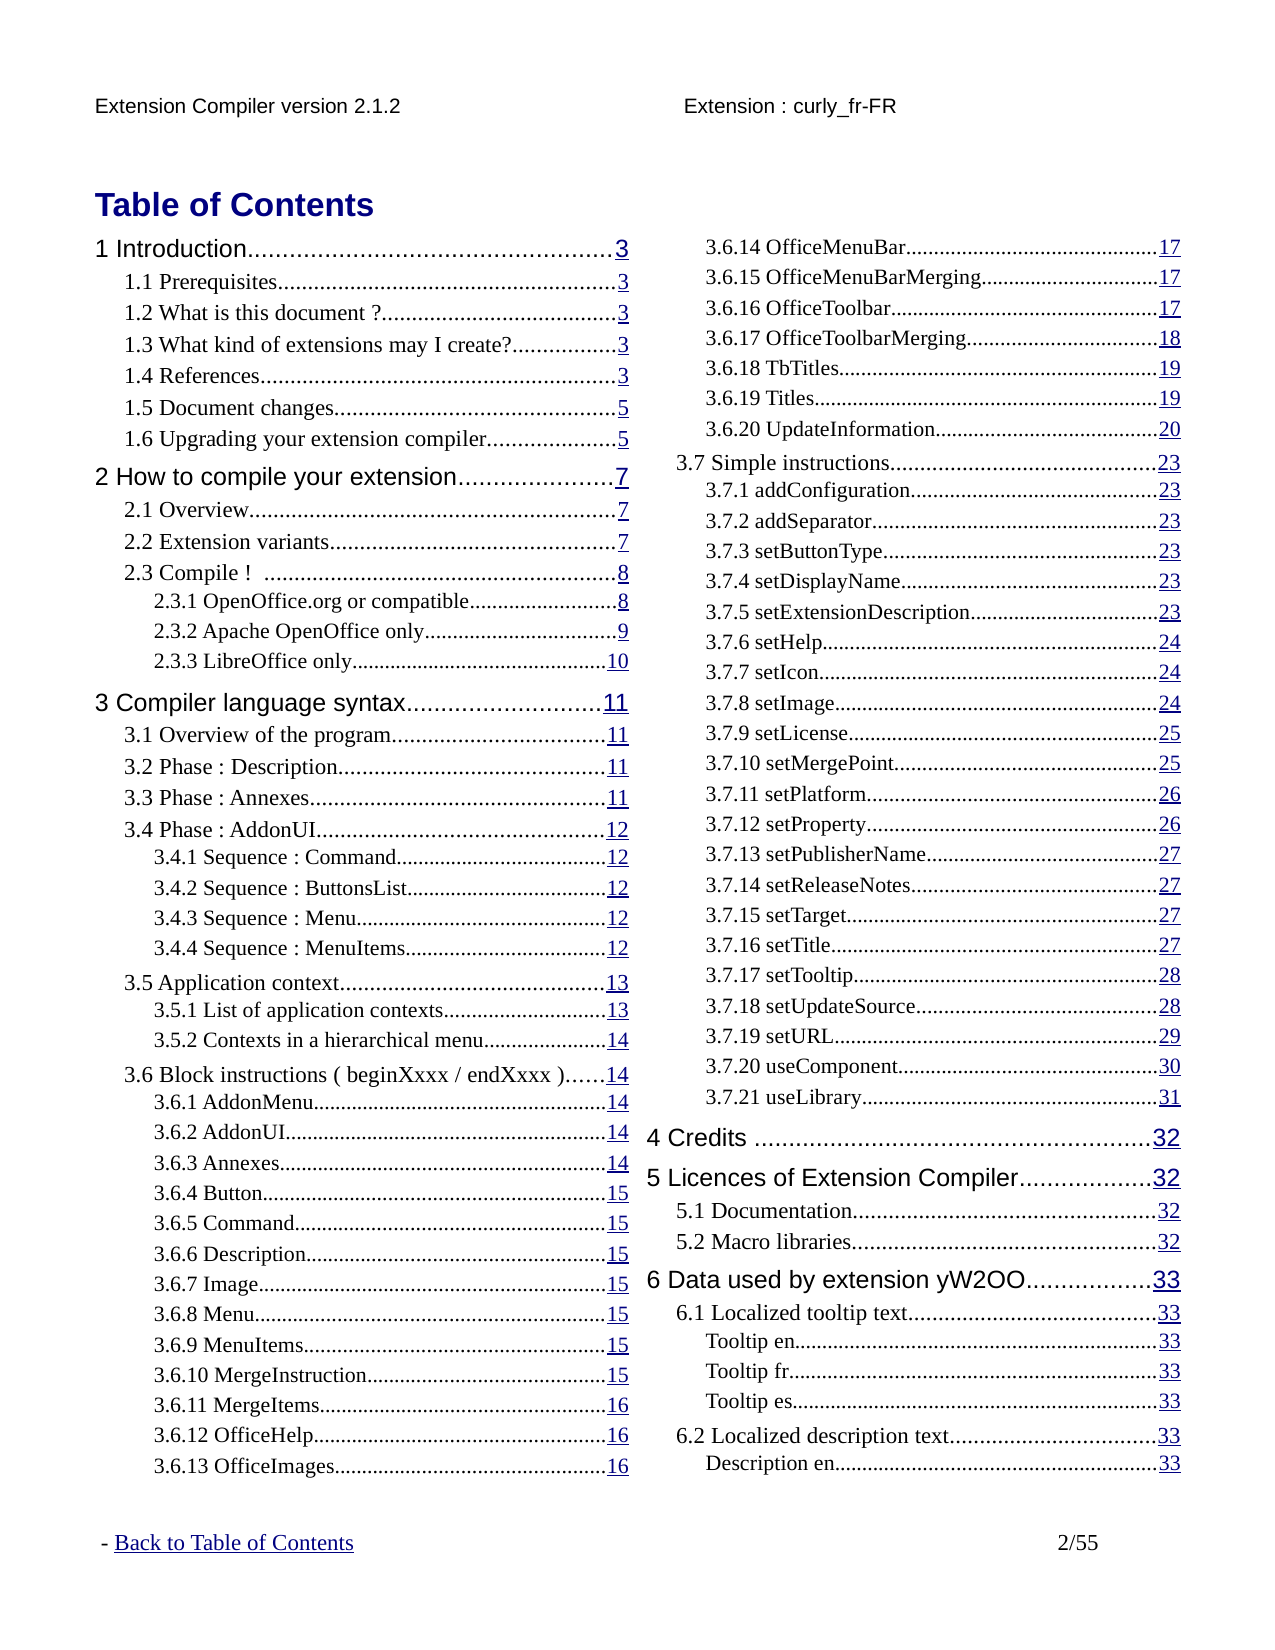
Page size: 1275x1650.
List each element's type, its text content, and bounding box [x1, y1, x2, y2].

text 1.1 Prerequisites 3 [124, 269, 629, 294]
text 3.7.13 setPublisherName 27 [705, 842, 1181, 867]
text Tooltip fr 33 [705, 1359, 1181, 1383]
text 1.4 References 3 [124, 363, 629, 389]
text 3.6.11 MergeItems 16 [153, 1393, 629, 1418]
text 3.6.12 OfficeHelp 16 [153, 1423, 629, 1448]
text 3.7 Simple instructions 23 [676, 450, 1181, 476]
text 3.5 Application context 13 [124, 969, 629, 995]
text 3.7.1 addConfiguration 23 [705, 478, 1181, 503]
text 3.7.14 setReleaseNotes 27 [705, 872, 1181, 897]
text 1.3 What kind of extensions may I create? 3 [124, 332, 629, 357]
text 3.7.6 setHelp 24 [705, 630, 1181, 654]
text 2.3.3 LibreOffice only 10 [153, 649, 629, 674]
text 3.7.19 setURL 29 [705, 1024, 1181, 1048]
text 3.4.1 Sequence : Command 12 [153, 845, 629, 870]
text 3.6.7 Image 15 [153, 1272, 629, 1296]
text 5.2 Macro libraries 32 [676, 1229, 1181, 1254]
text 1.6 Upgrading your extension compiler 5 [124, 426, 629, 452]
text Description en 33 [705, 1451, 1181, 1476]
text 3.7.8 setImage 24 [705, 691, 1181, 715]
text 3.4.3 Sequence : Menu 12 [153, 906, 629, 930]
text 3.1 Overview of the program 11 [124, 722, 629, 748]
text 1.5 Document changes 5 [124, 394, 629, 420]
text 5 Licences of Extension Compiler 32 [646, 1164, 1181, 1192]
text 3.6.19 Titles 19 [705, 386, 1181, 411]
text 3.6.5 Command 15 [153, 1211, 629, 1236]
text 3.4.2 Sequence : ButtonsList 12 [153, 876, 629, 900]
text Tooltip en 33 [705, 1329, 1181, 1353]
text 3.2 Phase : Description 11 [124, 754, 629, 779]
text 3.7.4 setDisplayName 23 [705, 569, 1181, 594]
text 3.4.4 Sequence : MenuItems 12 [153, 936, 629, 961]
text 3.6.8 Menu 15 [153, 1302, 629, 1327]
text 3.6.9 MenuItems 15 [153, 1332, 629, 1357]
text 3.7.15 setTarget 27 [705, 903, 1181, 927]
text 3.6.4 Button 15 [153, 1181, 629, 1205]
text 2.2 Extension variants 7 [124, 529, 629, 554]
text 3.7.7 setIcon 24 [705, 660, 1181, 685]
text 3.7.10 setMergePoint 25 [705, 751, 1181, 776]
text 3.7.12 setProperty 26 [705, 812, 1181, 836]
text 3.7.3 setButtonType 23 [705, 539, 1181, 563]
text 3.7.18 setUpdateSource 28 [705, 994, 1181, 1018]
text 3.6.16 OfficeToolbar 17 [705, 295, 1181, 320]
text 5.1 Documentation 32 [676, 1198, 1181, 1223]
text 2.3.1 OpenOffice.org or compatible 8 [153, 589, 629, 613]
text 3.6.3 Annexes 14 [153, 1151, 629, 1175]
text 1.2 What is this document ? 3 [124, 300, 629, 326]
text 3.7.17 setTooltip 28 [705, 963, 1181, 988]
text 3.5.1 List of application contexts 13 [153, 998, 629, 1022]
text 3.6.18 TbTitles 19 [705, 356, 1181, 381]
text 3 Compiler language syntax 11 [94, 688, 629, 716]
text Tooltip es 33 [705, 1389, 1181, 1414]
text 3.6.6 Description 15 [153, 1242, 629, 1266]
text 3.7.2 addSeparator 23 [705, 509, 1181, 533]
text 3.6.14 OfficeMenuBar 17 [705, 235, 1181, 259]
subtitle Table of Contents [94, 186, 1181, 223]
text 2.3 Compile ! 8 [124, 560, 629, 586]
text 3.6 Block instructions ( beginXxxx / endXxxx ) 14 [124, 1062, 629, 1087]
text 6.2 Localized description text 33 [676, 1423, 1181, 1448]
text 3.6.2 AddonUI 14 [153, 1120, 629, 1145]
text 2 How to compile your extension 7 [94, 463, 629, 491]
text 2.1 Overview 7 [124, 497, 629, 523]
text 3.5.2 Contexts in a hierarchical menu 14 [153, 1028, 629, 1053]
text 6.1 Localized tooltip text 33 [676, 1300, 1181, 1326]
text 3.7.11 setPlatform 26 [705, 782, 1181, 806]
text 3.6.15 OfficeMenuBarMerging 17 [705, 265, 1181, 289]
text 3.6.20 UpdateInformation 20 [705, 417, 1181, 441]
text 3.7.9 setLicense 25 [705, 721, 1181, 745]
text 3.7.20 useComponent 30 [705, 1054, 1181, 1079]
text 3.6.10 MergeInstruction 15 [153, 1363, 629, 1387]
text 4 Credits 32 [646, 1124, 1181, 1152]
text 3.6.17 OfficeToolbarMerging 18 [705, 326, 1181, 350]
text 3.7.16 setTitle 27 [705, 933, 1181, 958]
text 3.4 Phase : AddonUI 12 [124, 817, 629, 842]
text 2.3.2 Apache OpenOffice only 9 [153, 619, 629, 643]
text 3.6.1 AddonMenu 14 [153, 1090, 629, 1114]
text 3.6.13 OfficeImages 16 [153, 1454, 629, 1478]
text 3.7.5 setExtensionDescription 23 [705, 600, 1181, 624]
text 3.3 Phase : Annexes 11 [124, 785, 629, 811]
text 1 Introduction 3 [94, 235, 629, 263]
text 3.7.21 useLibrary 31 [705, 1085, 1181, 1109]
text 6 Data used by extension yW2OO 33 [646, 1266, 1181, 1294]
